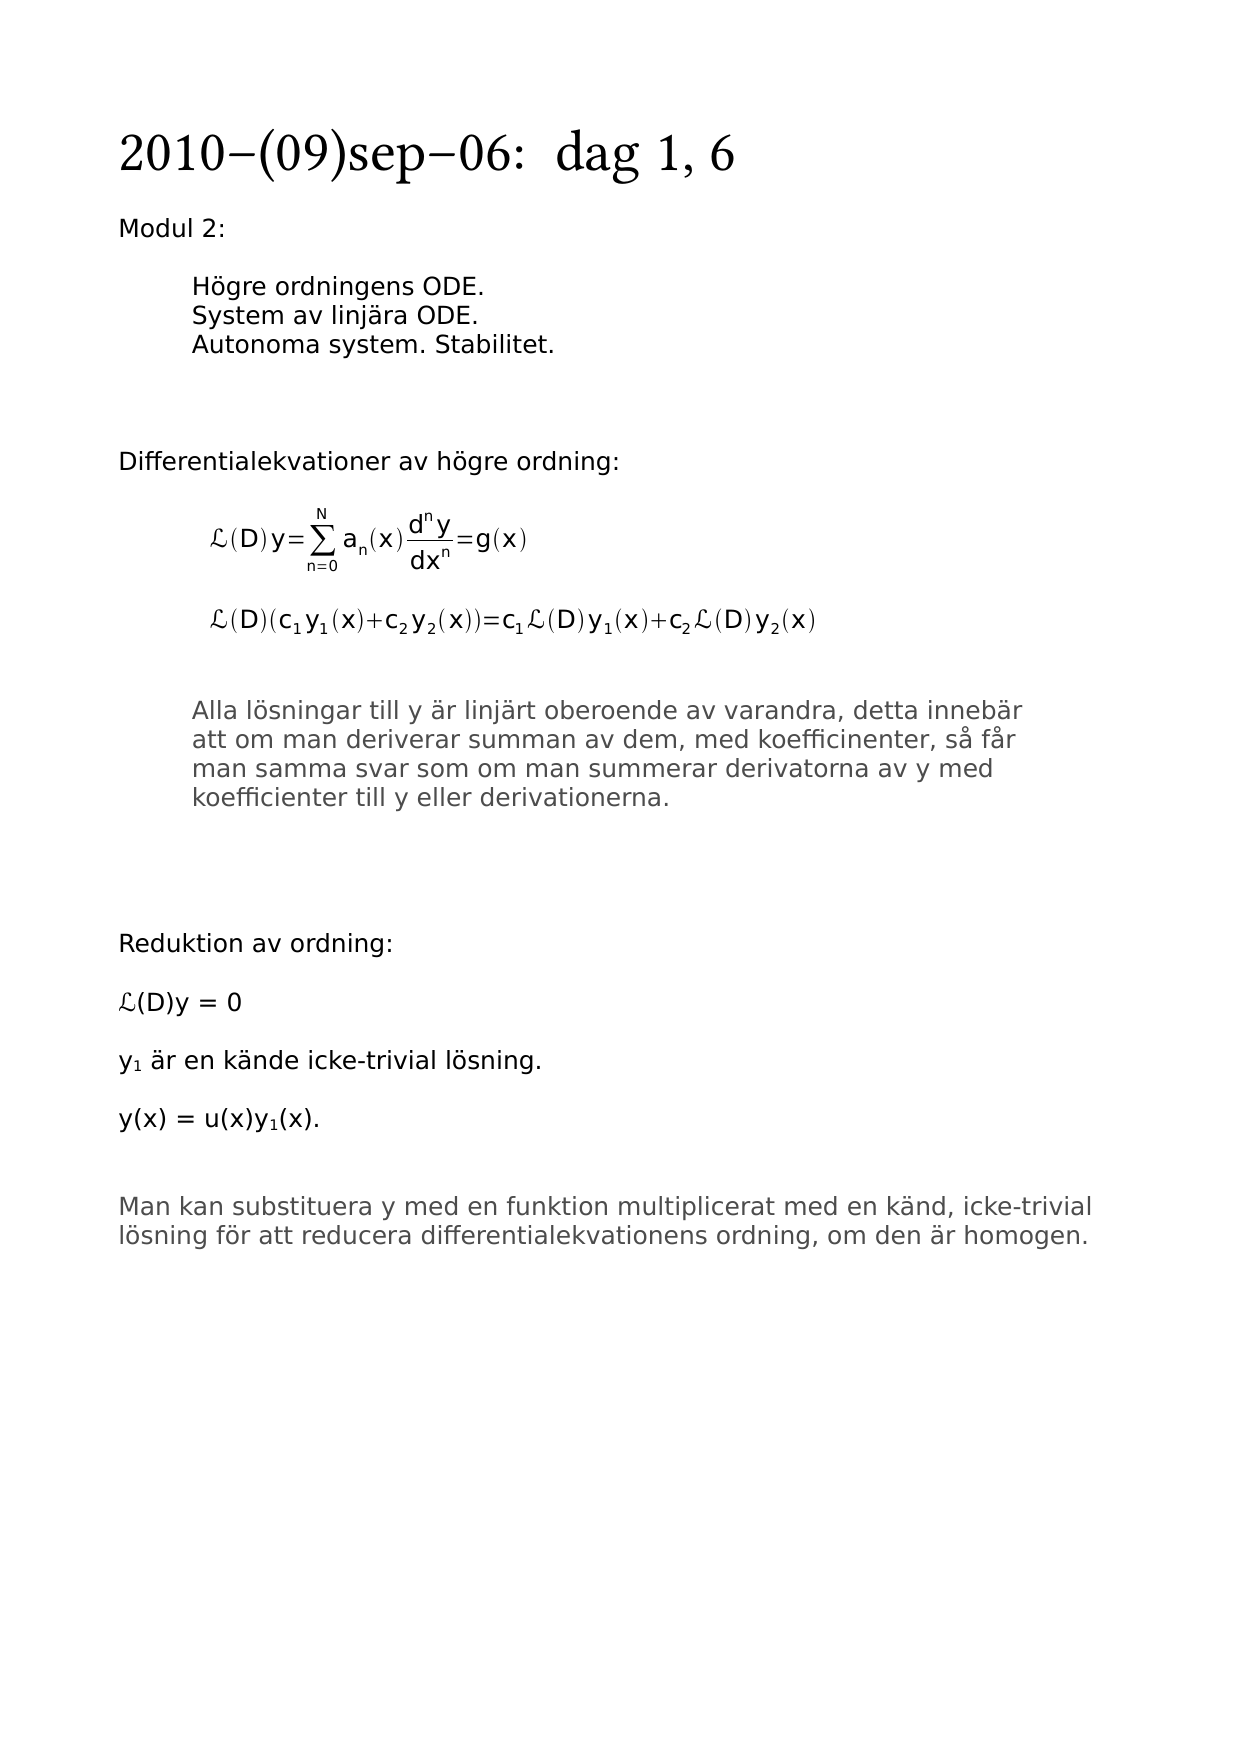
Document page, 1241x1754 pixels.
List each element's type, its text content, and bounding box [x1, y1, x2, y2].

text ℒ(D)y = 0 [118, 988, 1122, 1017]
text y1 är en kände icke-trivial lösning. [118, 1046, 1122, 1075]
text koefficienter till y eller derivationerna. [118, 784, 1122, 813]
text Man kan substituera y med en funktion multiplicerat med en känd, icke-trivial lösning för att reducera differentialekvationens ordning, om den är homogen. [118, 1192, 1122, 1250]
text Alla lösningar till y är linjärt oberoende av varandra, detta innebär [118, 696, 1122, 725]
text Modul 2: [118, 214, 1122, 243]
text System av linjära ODE. [118, 301, 1122, 331]
text att om man deriverar summan av dem, med koefficinenter, så får [118, 725, 1122, 754]
text Högre ordningens ODE. [118, 272, 1122, 301]
text y(x) = u(x)y1(x). [118, 1104, 1122, 1134]
text Differentialekvationer av högre ordning: [118, 447, 1122, 476]
text man samma svar som om man summerar derivatorna av y med [118, 754, 1122, 784]
text 2010–(09)sep–06: dag 1, 6 [118, 118, 1122, 185]
text Reduktion av ordning: [118, 929, 1122, 959]
text Autonoma system. Stabilitet. [118, 331, 1122, 360]
